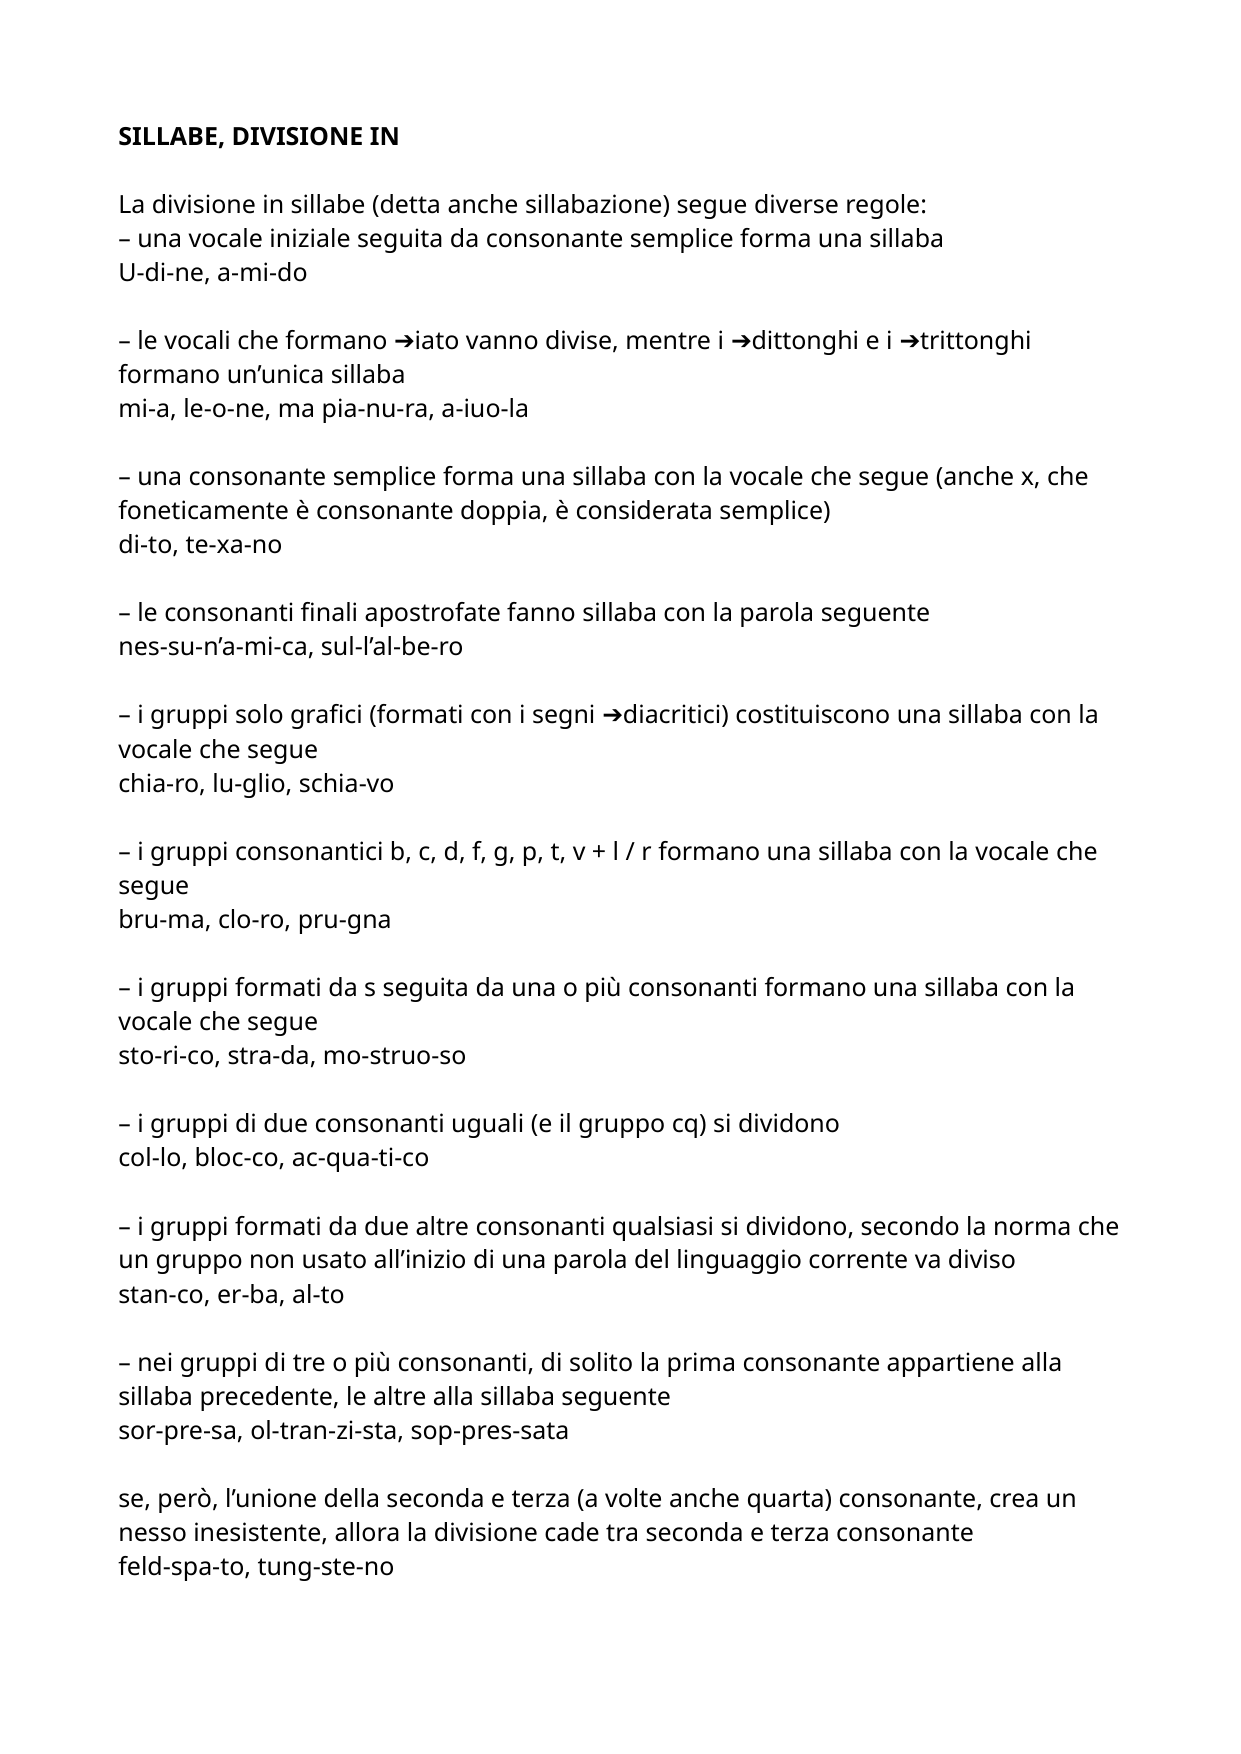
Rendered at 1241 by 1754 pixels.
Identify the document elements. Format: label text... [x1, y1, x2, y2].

text chia-ro, lu-glio, schia-vo [118, 765, 1122, 799]
text stan-co, er-ba, al-to [118, 1276, 1122, 1310]
text se, però, l’unione della seconda e terza (a volte anche quarta) consonante, crea un nesso inesistente, allora la divisione cade tra seconda e terza consonante [118, 1481, 1122, 1549]
text bru-ma, clo-ro, pru-gna [118, 902, 1122, 936]
text – una consonante semplice forma una sillaba con la vocale che segue (anche x, che foneticamente è consonante doppia, è considerata semplice) [118, 459, 1122, 527]
text mi-a, le-o-ne, ma pia-nu-ra, a-iuo-la [118, 391, 1122, 425]
text – i gruppi consonantici b, c, d, f, g, p, t, v + l / r formano una sillaba con la vocale che segue [118, 833, 1122, 902]
text – i gruppi di due consonanti uguali (e il gruppo cq) si dividono [118, 1106, 1122, 1140]
text – nei gruppi di tre o più consonanti, di solito la prima consonante appartiene alla sillaba precedente, le altre alla sillaba seguente [118, 1344, 1122, 1412]
text – le vocali che formano ➔iato vanno divise, mentre i ➔dittonghi e i ➔trittonghi formano un’unica sillaba [118, 322, 1122, 391]
text sor-pre-sa, ol-tran-zi-sta, sop-pres-sata [118, 1412, 1122, 1447]
text col-lo, bloc-co, ac-qua-ti-co [118, 1140, 1122, 1174]
text U-di-ne, a-mi-do [118, 254, 1122, 288]
text – le consonanti finali apostrofate fanno sillaba con la parola seguente [118, 595, 1122, 629]
text – i gruppi solo grafici (formati con i segni ➔diacritici) costituiscono una sillaba con la vocale che segue [118, 697, 1122, 765]
text – i gruppi formati da due altre consonanti qualsiasi si dividono, secondo la norma che un gruppo non usato all’inizio di una parola del linguaggio corrente va diviso [118, 1208, 1122, 1276]
text di-to, te-xa-no [118, 527, 1122, 561]
text feld-spa-to, tung-ste-no [118, 1549, 1122, 1583]
text – i gruppi formati da s seguita da una o più consonanti formano una sillaba con la vocale che segue [118, 970, 1122, 1038]
text nes-su-n’a-mi-ca, sul-l’al-be-ro [118, 629, 1122, 663]
text SILLABE, DIVISIONE IN [118, 118, 1122, 152]
text La divisione in sillabe (detta anche sillabazione) segue diverse regole: [118, 186, 1122, 220]
text sto-ri-co, stra-da, mo-struo-so [118, 1038, 1122, 1072]
text – una vocale iniziale seguita da consonante semplice forma una sillaba [118, 220, 1122, 254]
